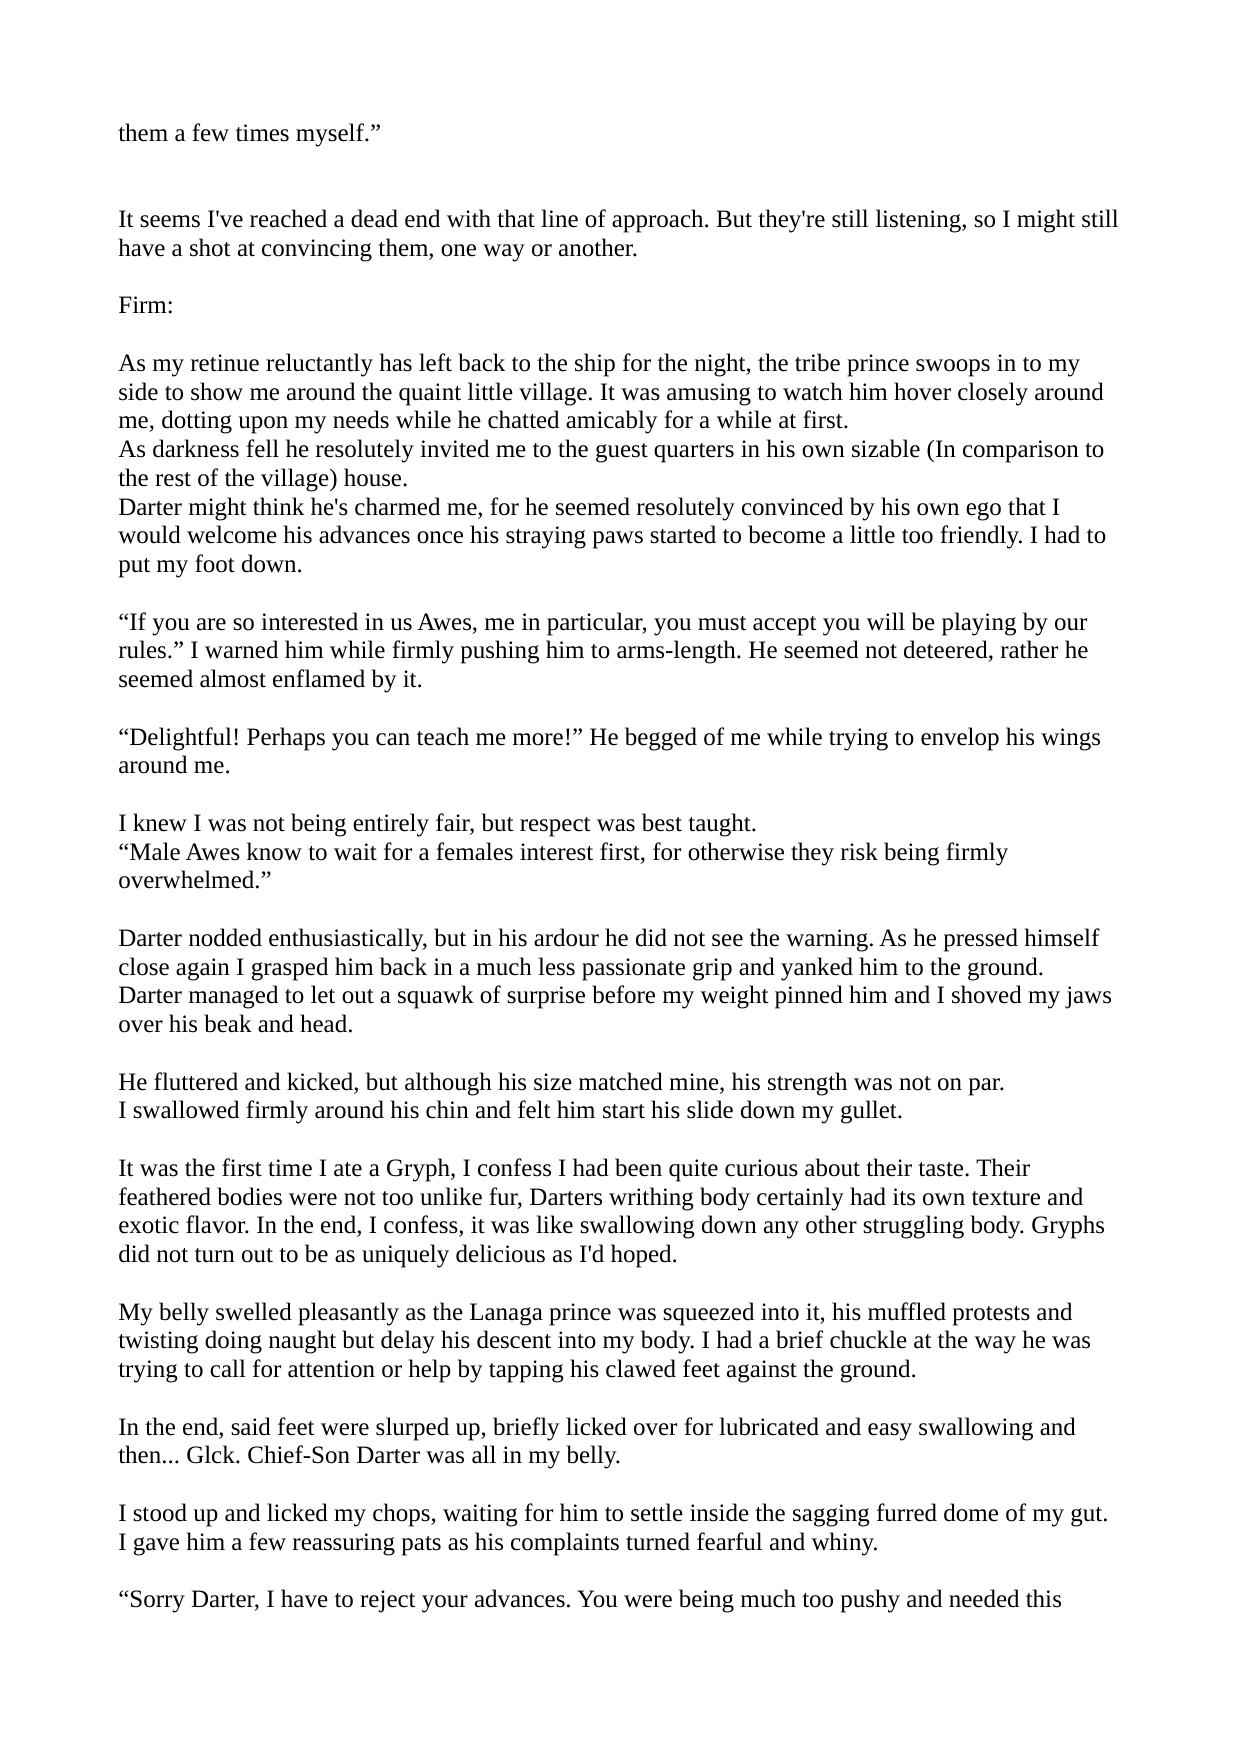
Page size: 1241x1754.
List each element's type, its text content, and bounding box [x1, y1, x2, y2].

text Darter managed to let out a squawk of surprise before my weight pinned him and I shoved my jaws over his beak and head. [118, 981, 1122, 1038]
text He fluttered and kicked, but although his size matched mine, his strength was not on par. [118, 1067, 1122, 1096]
text “Delightful! Perhaps you can teach me more!” He begged of me while trying to envelop his wings around me. [118, 722, 1122, 779]
text I stood up and licked my chops, waiting for him to settle inside the sagging furred dome of my gut. I gave him a few reassuring pats as his complaints turned fearful and whiny. [118, 1498, 1122, 1556]
text It seems I've reached a dead end with that line of approach. But they're still listening, so I might still have a shot at convincing them, one way or another. [118, 204, 1122, 262]
text Darter nodded enthusiastically, but in his ardour he did not see the warning. As he pressed himself close again I grasped him back in a much less passionate grip and yanked him to the ground. [118, 923, 1122, 981]
text Firm: [118, 291, 1122, 319]
text As my retinue reluctantly has left back to the ship for the night, the tribe prince swoops in to my side to show me around the quaint little village. It was amusing to watch him hover closely around me, dotting upon my needs while he chatted amicably for a while at first. [118, 348, 1122, 434]
text Darter might think he's charmed me, for he seemed resolutely convinced by his own ego that I would welcome his advances once his straying paws started to become a little too friendly. I had to put my foot down. [118, 492, 1122, 578]
text them a few times myself.” [118, 118, 1122, 147]
text As darkness fell he resolutely invited me to the guest quarters in his own sizable (In comparison to the rest of the village) house. [118, 434, 1122, 492]
text “Male Awes know to wait for a females interest first, for otherwise they risk being firmly overwhelmed.” [118, 837, 1122, 894]
text My belly swelled pleasantly as the Lanaga prince was squeezed into it, his muffled protests and twisting doing naught but delay his descent into my body. I had a brief chuckle at the way he was trying to call for attention or help by tapping his clawed feet against the ground. [118, 1297, 1122, 1383]
text “If you are so interested in us Awes, me in particular, you must accept you will be playing by our rules.” I warned him while firmly pushing him to arms-length. He seemed not deteered, rather he seemed almost enflamed by it. [118, 607, 1122, 693]
text In the end, said feet were slurped up, briefly licked over for lubricated and easy swallowing and then... Glck. Chief-Son Darter was all in my belly. [118, 1412, 1122, 1469]
text It was the first time I ate a Gryph, I confess I had been quite curious about their taste. Their feathered bodies were not too unlike fur, Darters writhing body certainly had its own texture and exotic flavor. In the end, I confess, it was like swallowing down any other struggling body. Gryphs did not turn out to be as uniquely delicious as I'd hoped. [118, 1153, 1122, 1268]
text “Sorry Darter, I have to reject your advances. You were being much too pushy and needed this [118, 1584, 1122, 1613]
text I swallowed firmly around his chin and felt him start his slide down my gullet. [118, 1096, 1122, 1124]
text I knew I was not being entirely fair, but respect was best taught. [118, 808, 1122, 837]
